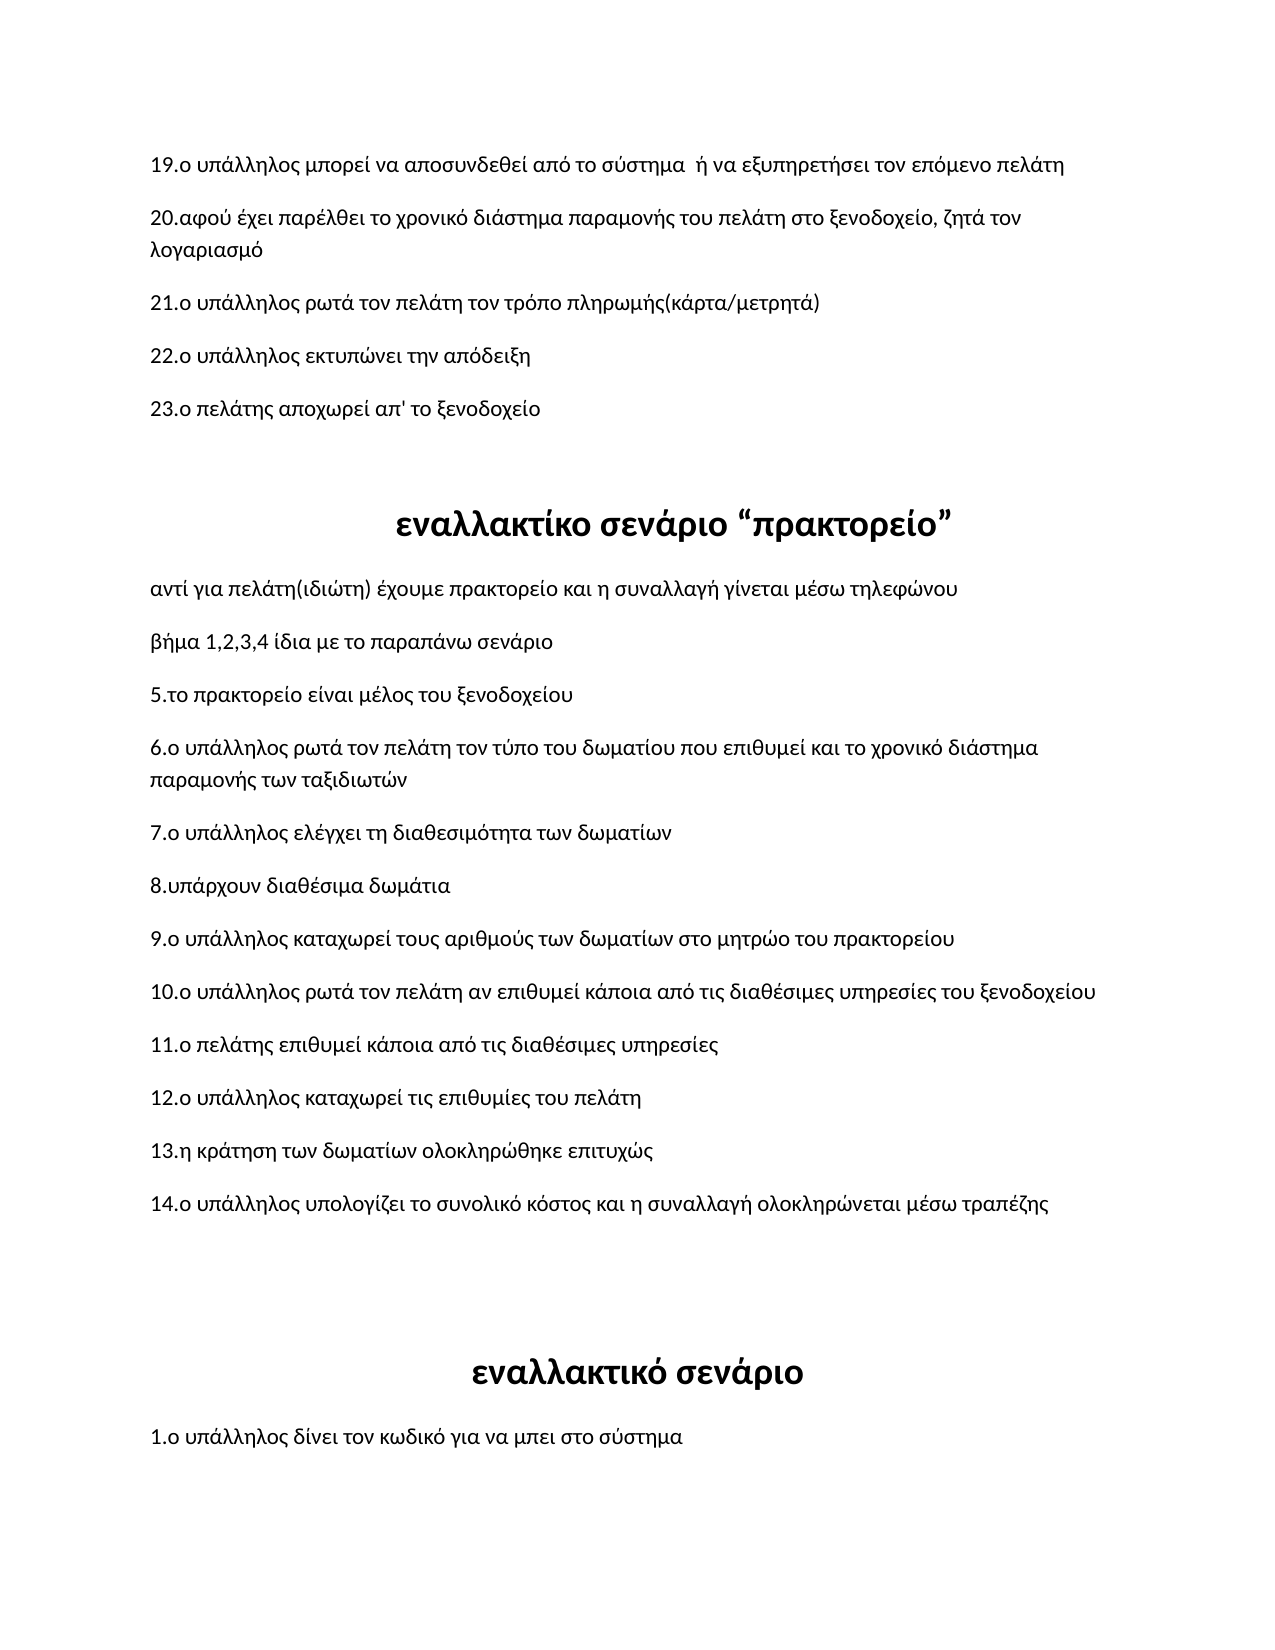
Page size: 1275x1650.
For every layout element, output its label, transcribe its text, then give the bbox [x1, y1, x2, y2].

list ο πελάτης επιθυμεί κάποια από τις διαθέσιμες υπηρεσίες [150, 1030, 1125, 1058]
list ο υπάλληλος ρωτά τον πελάτη τον τρόπο πληρωμής(κάρτα/μετρητά) [150, 288, 1125, 316]
list ο υπάλληλος καταχωρεί τις επιθυμίες του πελάτη [150, 1083, 1125, 1111]
text αντί για πελάτη(ιδιώτη) έχουμε πρακτορείο και η συναλλαγή γίνεται μέσω τηλεφώνου [150, 574, 1125, 602]
list το πρακτορείο είναι μέλος του ξενοδοχείου [150, 680, 1125, 708]
list ο υπάλληλος καταχωρεί τους αριθμούς των δωματίων στο μητρώο του πρακτορείου [150, 924, 1125, 952]
list ο υπάλληλος ρωτά τον πελάτη αν επιθυμεί κάποια από τις διαθέσιμες υπηρεσίες του ξενοδοχείου [150, 977, 1125, 1005]
list η κράτηση των δωματίων ολοκληρώθηκε επιτυχώς [150, 1136, 1125, 1164]
list αφού έχει παρέλθει το χρονικό διάστημα παραμονής του πελάτη στο ξενοδοχείο, ζητά τον λογαριασμό [150, 203, 1125, 263]
list υπάρχουν διαθέσιμα δωμάτια [150, 871, 1125, 899]
list ο υπάλληλος ρωτά τον πελάτη τον τύπο του δωματίου που επιθυμεί και το χρονικό διάστημα παραμονής των ταξιδιωτών [150, 733, 1125, 793]
list ο υπάλληλος εκτυπώνει την απόδειξη [150, 341, 1125, 369]
list ο υπάλληλος υπολογίζει το συνολικό κόστος και η συναλλαγή ολοκληρώνεται μέσω τραπέζης [150, 1189, 1125, 1217]
text βήμα 1,2,3,4 ίδια με το παραπάνω σενάριο [150, 627, 1125, 655]
list ο πελάτης αποχωρεί απ' το ξενοδοχείο [150, 394, 1125, 422]
text εναλλακτικό σενάριο [150, 1348, 1125, 1394]
list ο υπάλληλος δίνει τον κωδικό για να μπει στο σύστημα [150, 1422, 1125, 1450]
list ο υπάλληλος μπορεί να αποσυνδεθεί από το σύστημα ή να εξυπηρετήσει τον επόμενο πελάτη [150, 150, 1125, 178]
list ο υπάλληλος ελέγχει τη διαθεσιμότητα των δωματίων [150, 818, 1125, 846]
text εναλλακτίκο σενάριο “πρακτορείο” [150, 500, 1125, 546]
